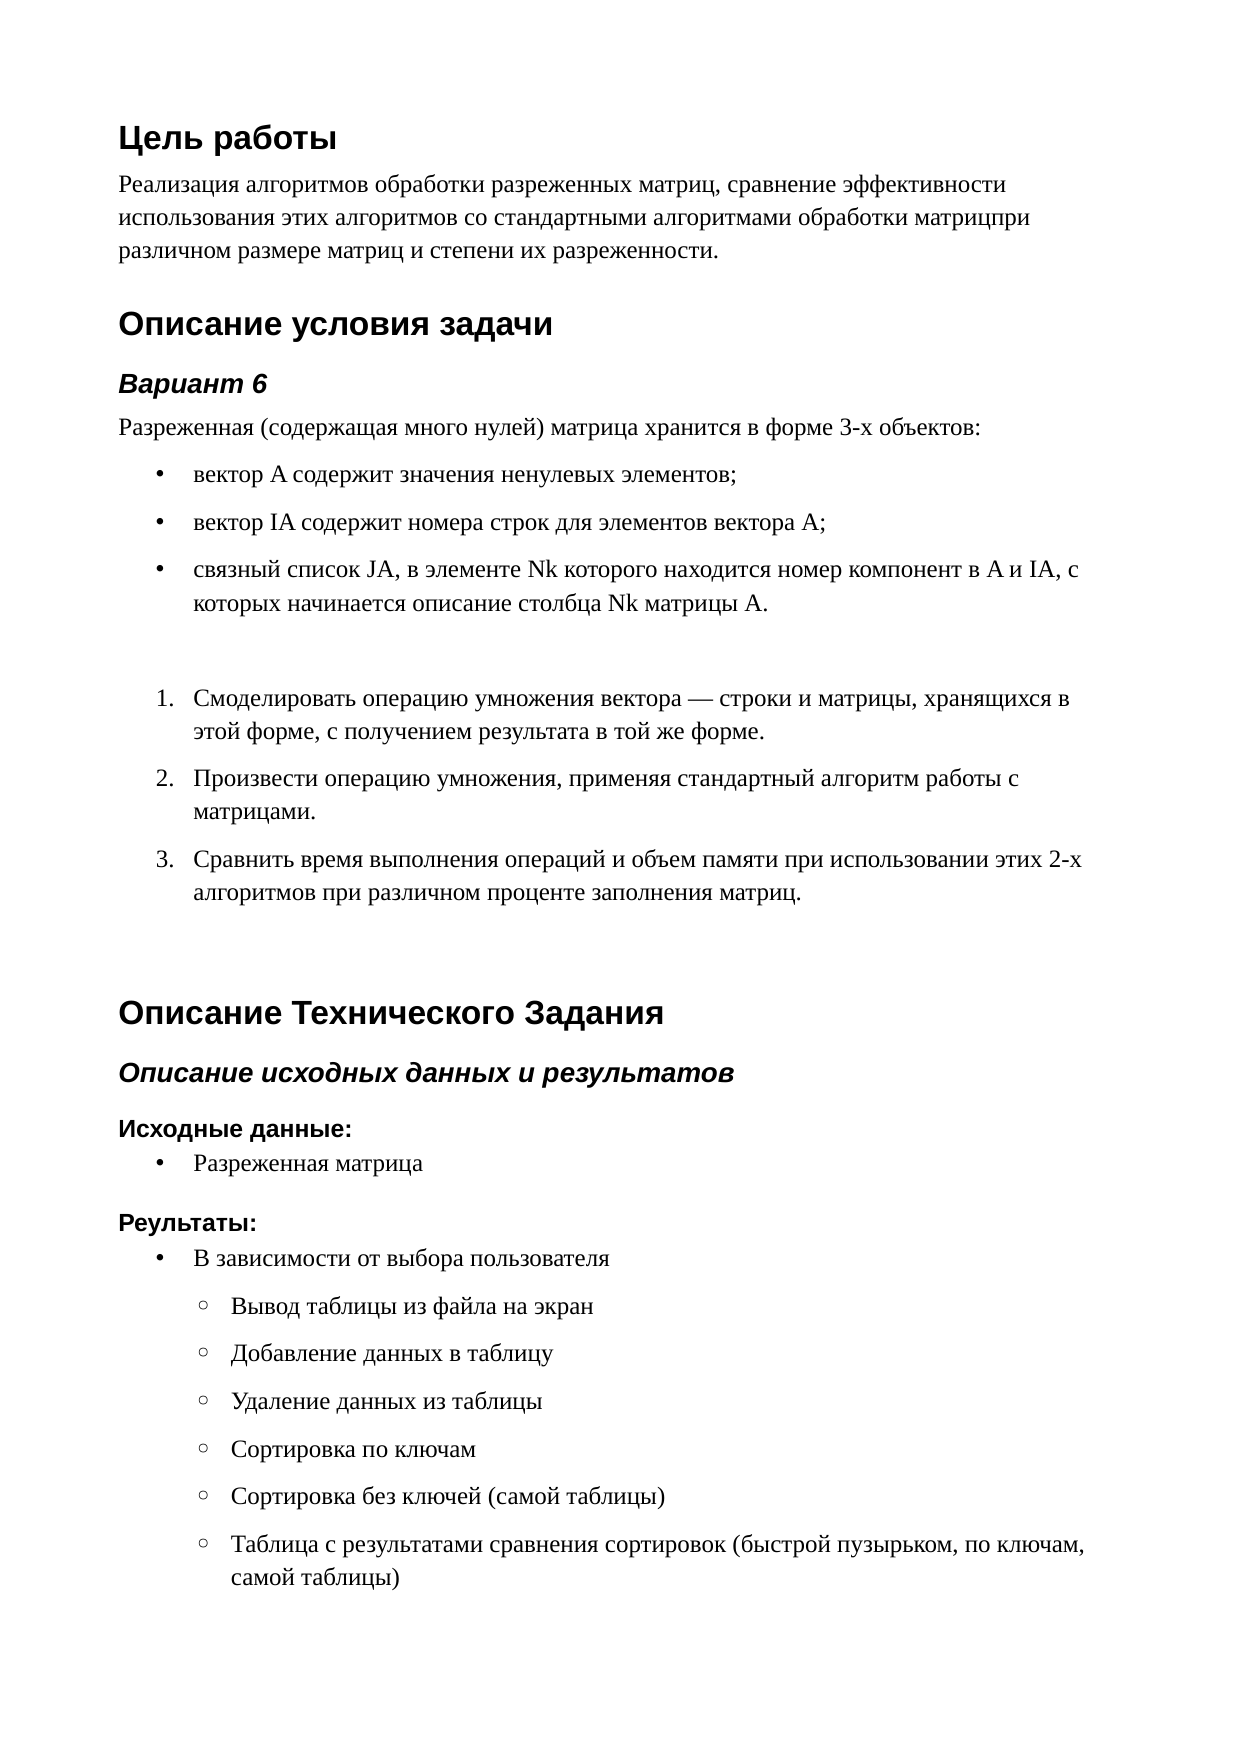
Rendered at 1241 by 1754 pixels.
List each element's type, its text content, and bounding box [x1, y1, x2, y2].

list Таблица с результатами сравнения сортировок (быстрой пузырьком, по ключам, самой таблицы) [193, 1529, 1122, 1591]
list Добавление данных в таблицу [193, 1338, 1122, 1367]
list Произвести операцию умножения, применяя стандартный алгоритм работы с матрицами. [156, 763, 1122, 825]
list вектор A содержит значения ненулевых элементов; [156, 459, 1122, 488]
list В зависимости от выбора пользователя [156, 1243, 1122, 1272]
list вектор IA содержит номера строк для элементов вектора A; [156, 507, 1122, 536]
list Вывод таблицы из файла на экран [193, 1291, 1122, 1320]
list Сортировка по ключам [193, 1434, 1122, 1462]
subtitle Реультаты: [118, 1208, 1122, 1237]
subtitle Вариант 6 [118, 367, 1122, 399]
list Смоделировать операцию умножения вектора — строки и матрицы, хранящихся в этой форме, с получением результата в той же форме. [156, 683, 1122, 744]
text Реализация алгоритмов обработки разреженных матриц, сравнение эффективности использования этих алгоритмов со стандартными алгоритмами обработки матрицпри различном размере матриц и степени их разреженности. [118, 169, 1122, 264]
list Сравнить время выполнения операций и объем памяти при использовании этих 2-х алгоритмов при различном проценте заполнения матриц. [156, 844, 1122, 906]
list Удаление данных из таблицы [193, 1386, 1122, 1415]
list Разреженная матрица [156, 1148, 1122, 1177]
subtitle Описание Технического Задания [118, 993, 1122, 1032]
subtitle Описание условия задачи [118, 304, 1122, 342]
list Сортировка без ключей (самой таблицы) [193, 1481, 1122, 1510]
list связный список JA, в элементе Nk которого находится номер компонент в A и IA, с которых начинается описание столбца Nk матрицы A. [156, 554, 1122, 616]
text Разреженная (содержащая много нулей) матрица хранится в форме 3-х объектов: [118, 412, 1122, 441]
subtitle Описание исходных данных и результатов [118, 1057, 1122, 1089]
subtitle Исходные данные: [118, 1114, 1122, 1142]
subtitle Цель работы [118, 118, 1122, 157]
